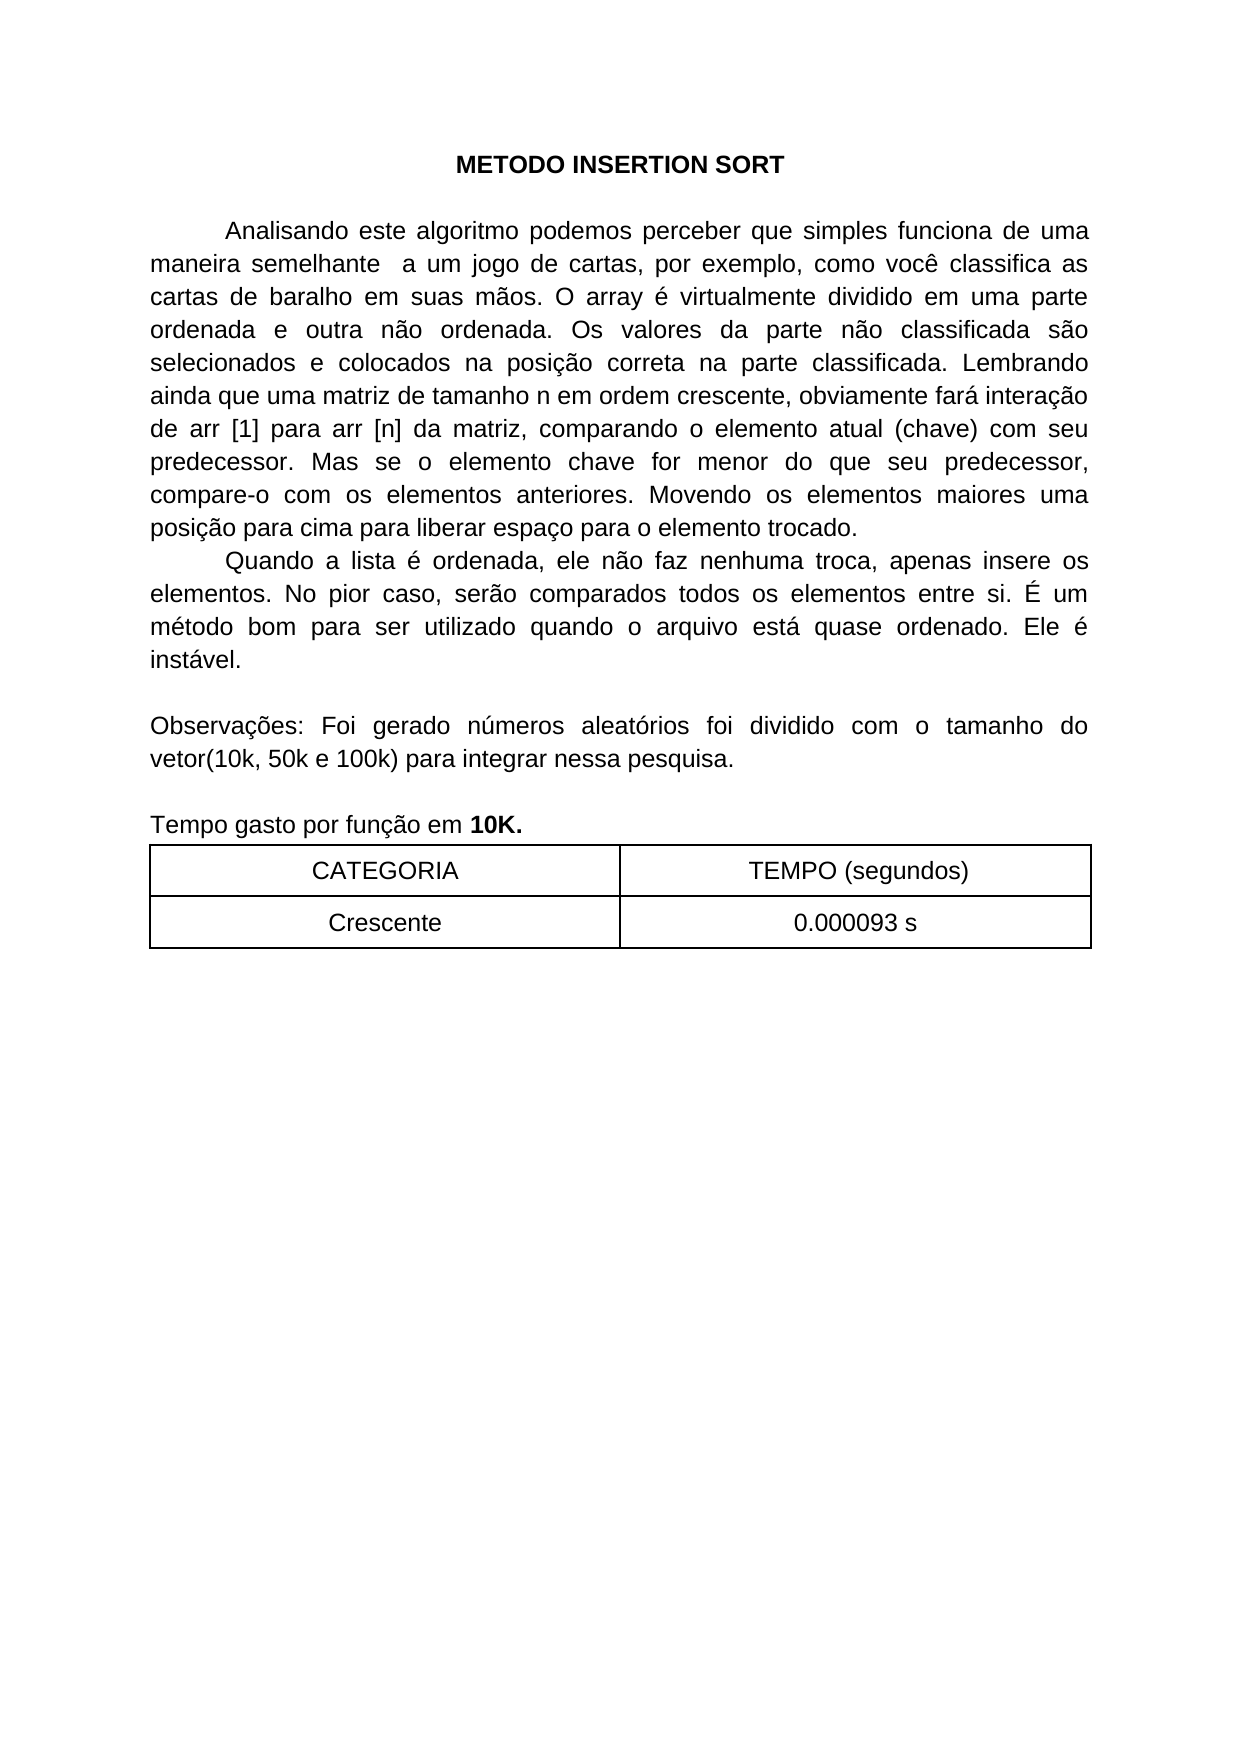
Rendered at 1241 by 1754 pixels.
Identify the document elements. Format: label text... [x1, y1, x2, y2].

text Quando a lista é ordenada, ele não faz nenhuma troca, apenas insere os elementos. No pior caso, serão comparados todos os elementos entre si. É um método bom para ser utilizado quando o arquivo está quase ordenado. Ele é instável. [150, 546, 1090, 674]
table_cell Crescente [151, 897, 619, 947]
text Observações: Foi gerado números aleatórios foi dividido com o tamanho do vetor(10k, 50k e 100k) para integrar nessa pesquisa. [150, 711, 1090, 773]
table_header CATEGORIA [151, 846, 619, 895]
text Analisando este algoritmo podemos perceber que simples funciona de uma maneira semelhante a um jogo de cartas, por exemplo, como você classifica as cartas de baralho em suas mãos. O array é virtualmente dividido em uma parte ordenada e outra não ordenada. Os valores da parte não classificada são selecionados e colocados na posição correta na parte classificada. Lembrando ainda que uma matriz de tamanho n em ordem crescente, obviamente fará interação de arr [1] para arr [n] da matriz, comparando o elemento atual (chave) com seu predecessor. Mas se o elemento chave for menor do que seu predecessor, compare-o com os elementos anteriores. Movendo os elementos maiores uma posição para cima para liberar espaço para o elemento trocado. [150, 216, 1090, 542]
text Tempo gasto por função em 10K. [150, 810, 1090, 839]
table_header TEMPO (segundos) [621, 846, 1090, 895]
text METODO INSERTION SORT [150, 150, 1090, 179]
table_cell 0.000093 s [621, 897, 1090, 947]
